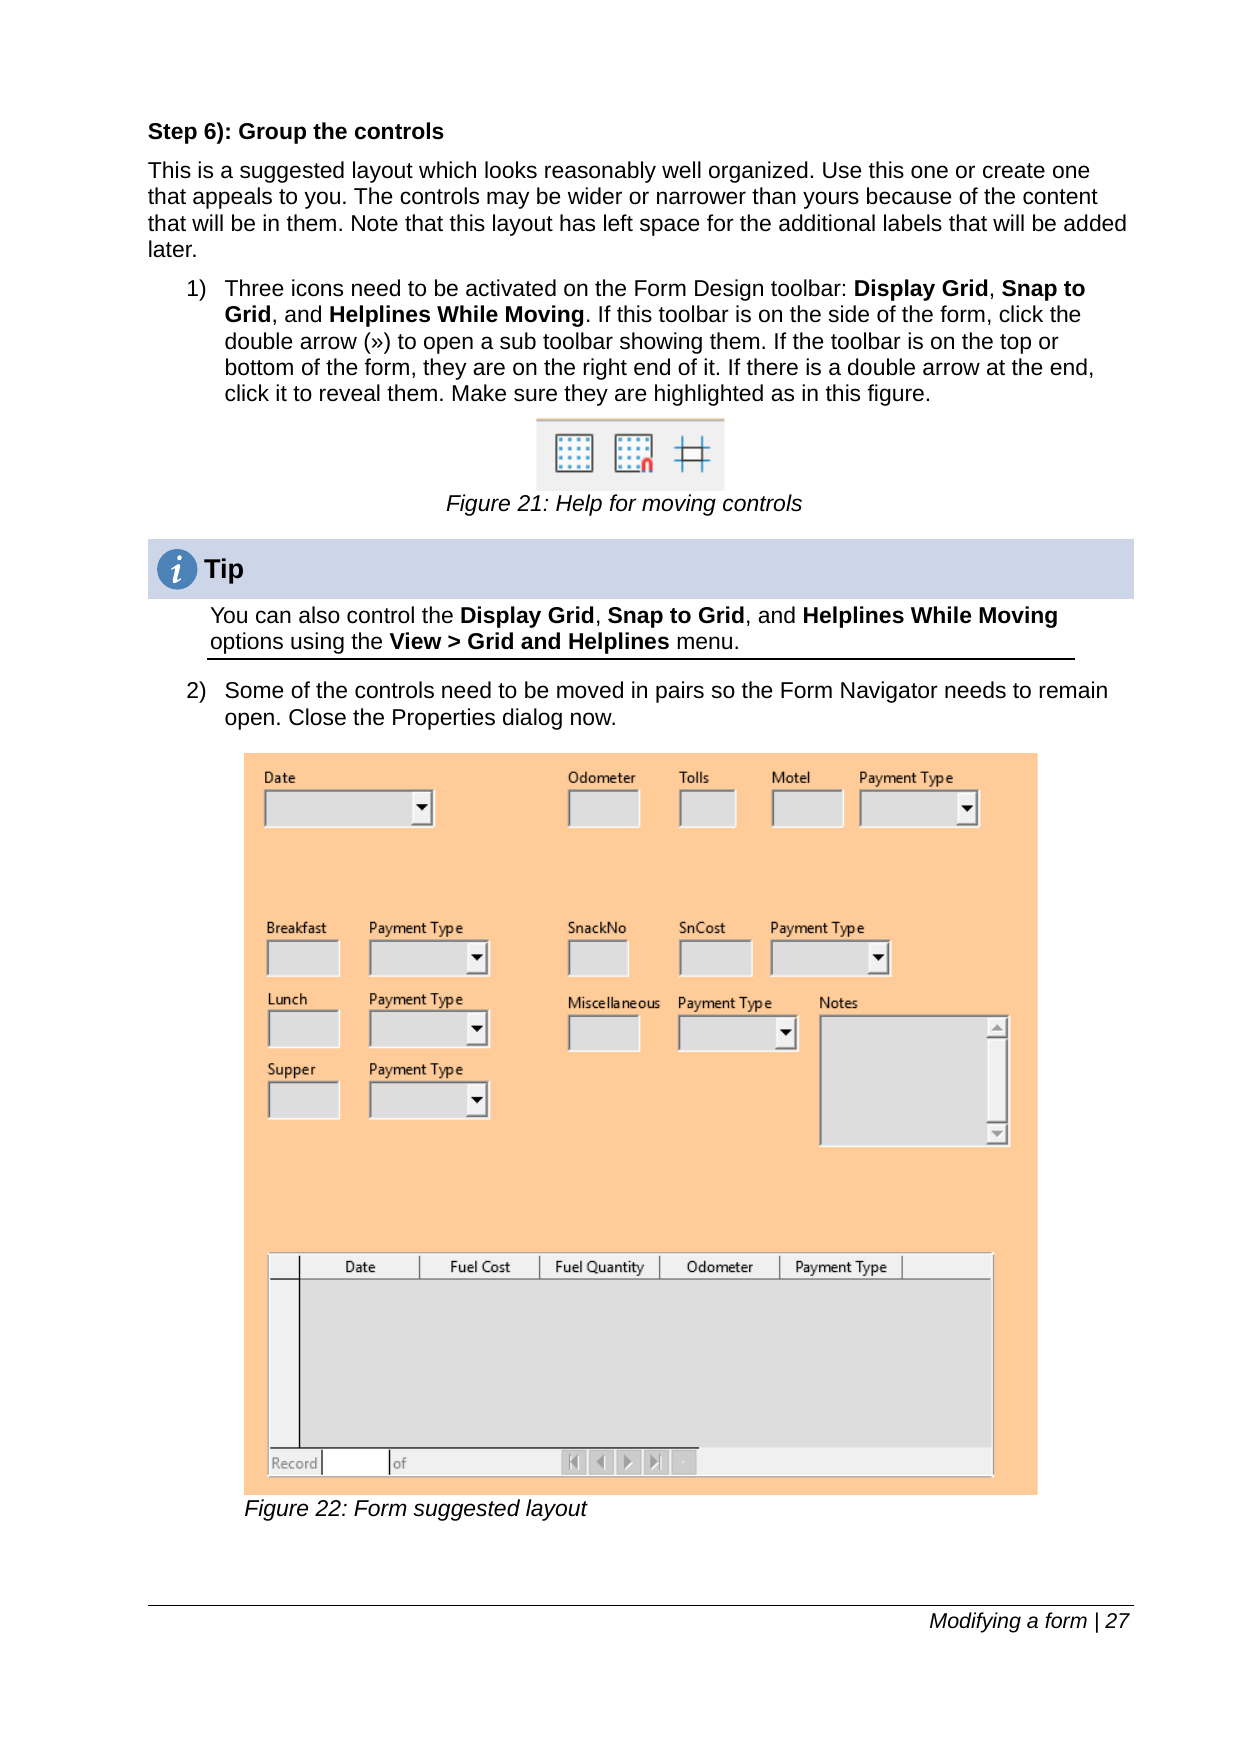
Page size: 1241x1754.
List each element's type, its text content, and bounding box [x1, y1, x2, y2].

list Some of the controls need to be moved in pairs so the Form Navigator needs to remain open. Close the Properties dialog now. [207, 677, 1134, 730]
text This is a suggested layout which looks reasonably well organized. Use this one or create one that appeals to you. The controls may be wider or narrower than yours because of the content that will be in them. Note that this layout has left space for the additional labels that will be added later. [148, 157, 1134, 262]
text Step 6: Group the controls [148, 118, 1134, 144]
list Three icons need to be activated on the Form Design toolbar: Display Grid, Snap to Grid, and Helplines While Moving. If this toolbar is on the side of the form, click the double arrow (») to open a sub toolbar showing them. If the toolbar is on the top or bottom of the form, they are on the right end of it. If there is a double arrow at the end, click it to reveal them. Make sure they are highlighted as in this figure. [207, 275, 1134, 407]
text Figure 22: Form suggested layout [244, 1495, 1038, 1521]
subtitle Tip [148, 539, 1134, 599]
picture [536, 418, 725, 491]
text Figure 21: Help for moving controls [446, 419, 836, 517]
text You can also control the Display Grid, Snap to Grid, and Helplines While Moving options using the View > Grid and Helplines menu. [207, 599, 1075, 658]
picture [244, 753, 1038, 1495]
